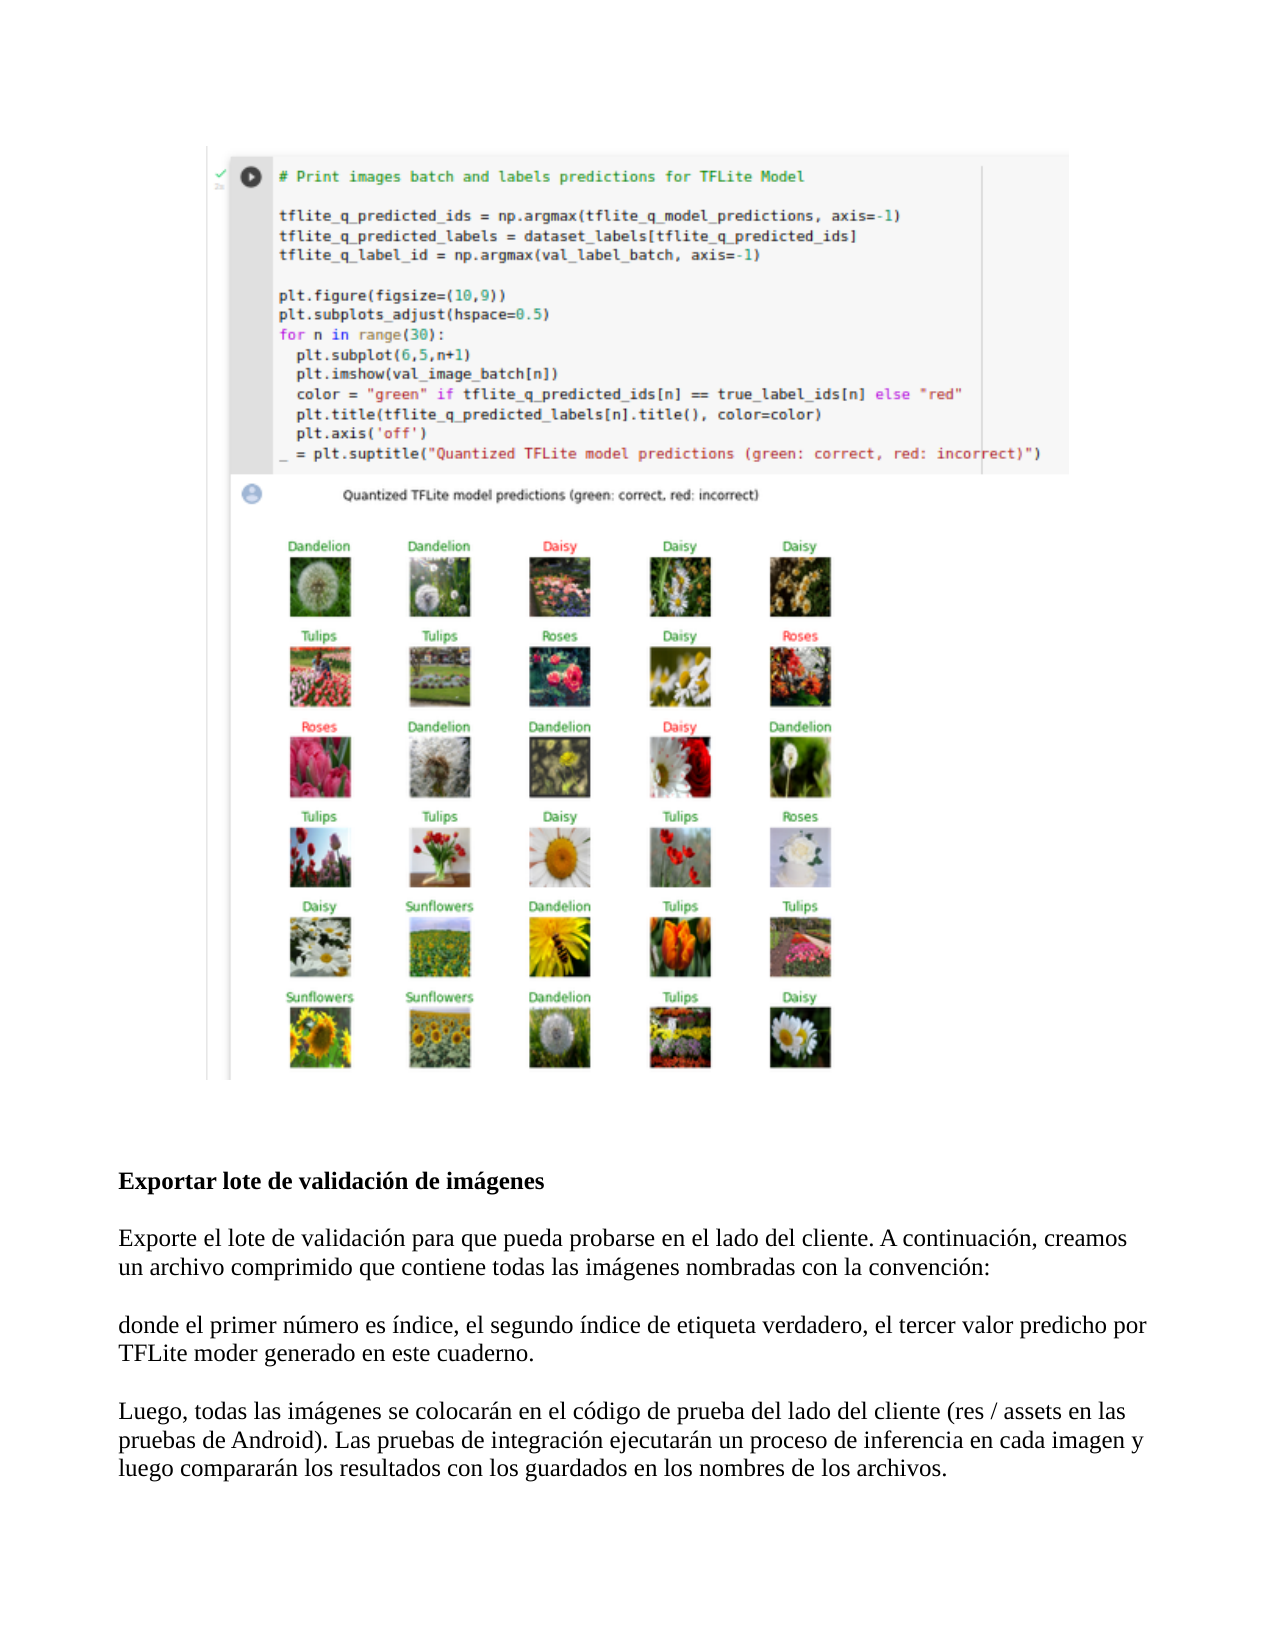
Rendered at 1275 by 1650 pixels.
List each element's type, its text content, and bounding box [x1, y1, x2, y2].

text donde el primer número es índice, el segundo índice de etiqueta verdadero, el tercer valor predicho por TFLite moder generado en este cuaderno. [118, 1310, 1157, 1367]
text Exporte el lote de validación para que pueda probarse en el lado del cliente. A continuación, creamos un archivo comprimido que contiene todas las imágenes nombradas con la convención: [118, 1223, 1157, 1281]
text Luego, todas las imágenes se colocarán en el código de prueba del lado del cliente (res / assets en las pruebas de Android). Las pruebas de integración ejecutarán un proceso de inferencia en cada imagen y luego compararán los resultados con los guardados en los nombres de los archivos. [118, 1396, 1157, 1482]
text Exportar lote de validación de imágenes [118, 1166, 1157, 1195]
picture [206, 146, 1069, 1080]
